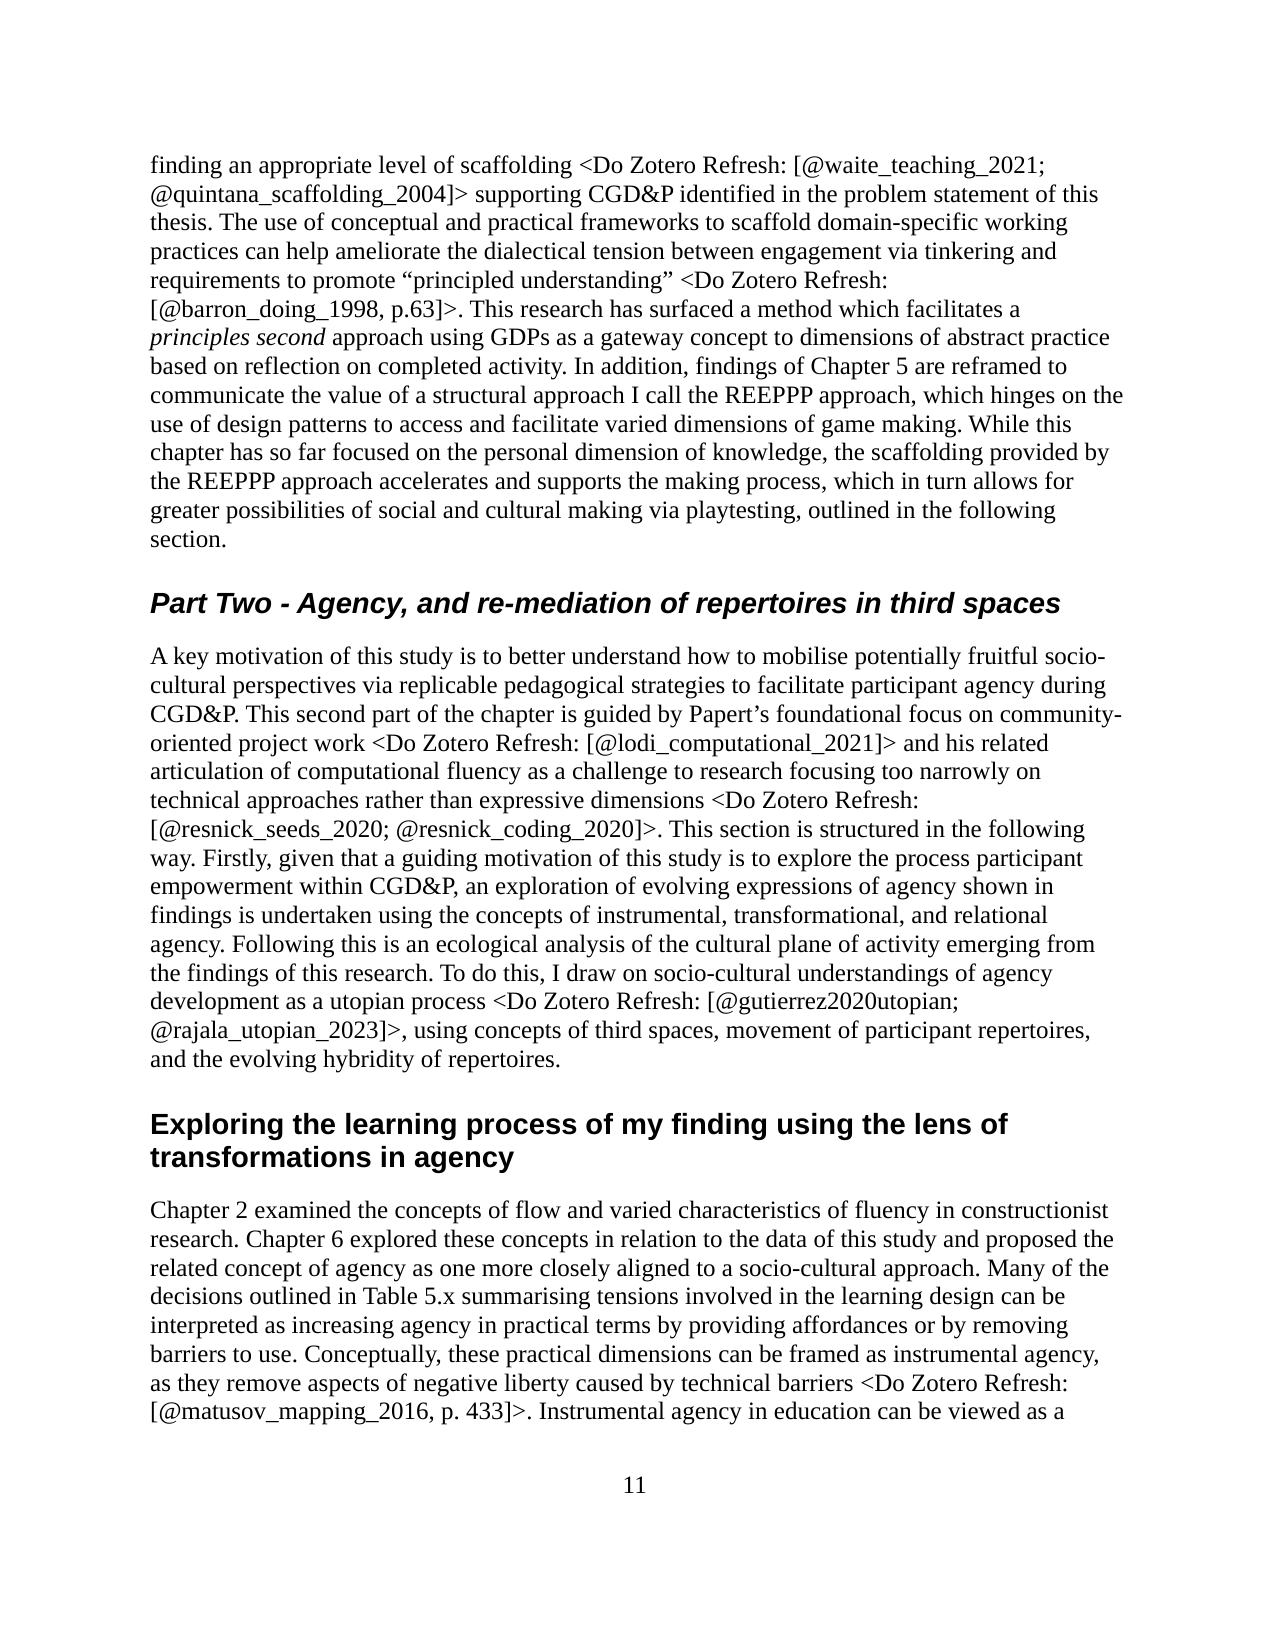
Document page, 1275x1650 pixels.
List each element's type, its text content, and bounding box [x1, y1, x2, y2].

text finding an appropriate level of scaffolding <Do Zotero Refresh: [@waite_teaching_2021; @quintana_scaffolding_2004]> supporting CGD&P identified in the problem statement of this thesis. The use of conceptual and practical frameworks to scaffold domain-specific working practices can help ameliorate the dialectical tension between engagement via tinkering and requirements to promote “principled understanding” <Do Zotero Refresh: [@barron_doing_1998, p.63]>. This research has surfaced a method which facilitates a principles second approach using GDPs as a gateway concept to dimensions of abstract practice based on reflection on completed activity. In addition, findings of Chapter 5 are reframed to communicate the value of a structural approach I call the REEPPP approach, which hinges on the use of design patterns to access and facilitate varied dimensions of game making. While this chapter has so far focused on the personal dimension of knowledge, the scaffolding provided by the REEPPP approach accelerates and supports the making process, which in turn allows for greater possibilities of social and cultural making via playtesting, outlined in the following section. [150, 150, 1125, 552]
subtitle Part Two - Agency, and re-mediation of repertoires in third spaces [150, 586, 1125, 620]
text A key motivation of this study is to better understand how to mobilise potentially fruitful socio-cultural perspectives via replicable pedagogical strategies to facilitate participant agency during CGD&P. This second part of the chapter is guided by Papert’s foundational focus on community-oriented project work <Do Zotero Refresh: [@lodi_computational_2021]> and his related articulation of computational fluency as a challenge to research focusing too narrowly on technical approaches rather than expressive dimensions <Do Zotero Refresh: [@resnick_seeds_2020; @resnick_coding_2020]>. This section is structured in the following way. Firstly, given that a guiding motivation of this study is to explore the process participant empowerment within CGD&P, an exploration of evolving expressions of agency shown in findings is undertaken using the concepts of instrumental, transformational, and relational agency. Following this is an ecological analysis of the cultural plane of activity emerging from the findings of this research. To do this, I draw on socio-cultural understandings of agency development as a utopian process <Do Zotero Refresh: [@gutierrez2020utopian; @rajala_utopian_2023]>, using concepts of third spaces, movement of participant repertoires, and the evolving hybridity of repertoires. [150, 641, 1125, 1073]
text Chapter 2 examined the concepts of flow and varied characteristics of fluency in constructionist research. Chapter 6 explored these concepts in relation to the data of this study and proposed the related concept of agency as one more closely aligned to a socio-cultural approach. Many of the decisions outlined in Table 5.x summarising tensions involved in the learning design can be interpreted as increasing agency in practical terms by providing affordances or by removing barriers to use. Conceptually, these practical dimensions can be framed as instrumental agency, as they remove aspects of negative liberty caused by technical barriers <Do Zotero Refresh: [@matusov_mapping_2016, p. 433]>. Instrumental agency in education can be viewed as a [150, 1195, 1125, 1425]
subtitle Exploring the learning process of my finding using the lens of transformations in agency [150, 1107, 1125, 1174]
